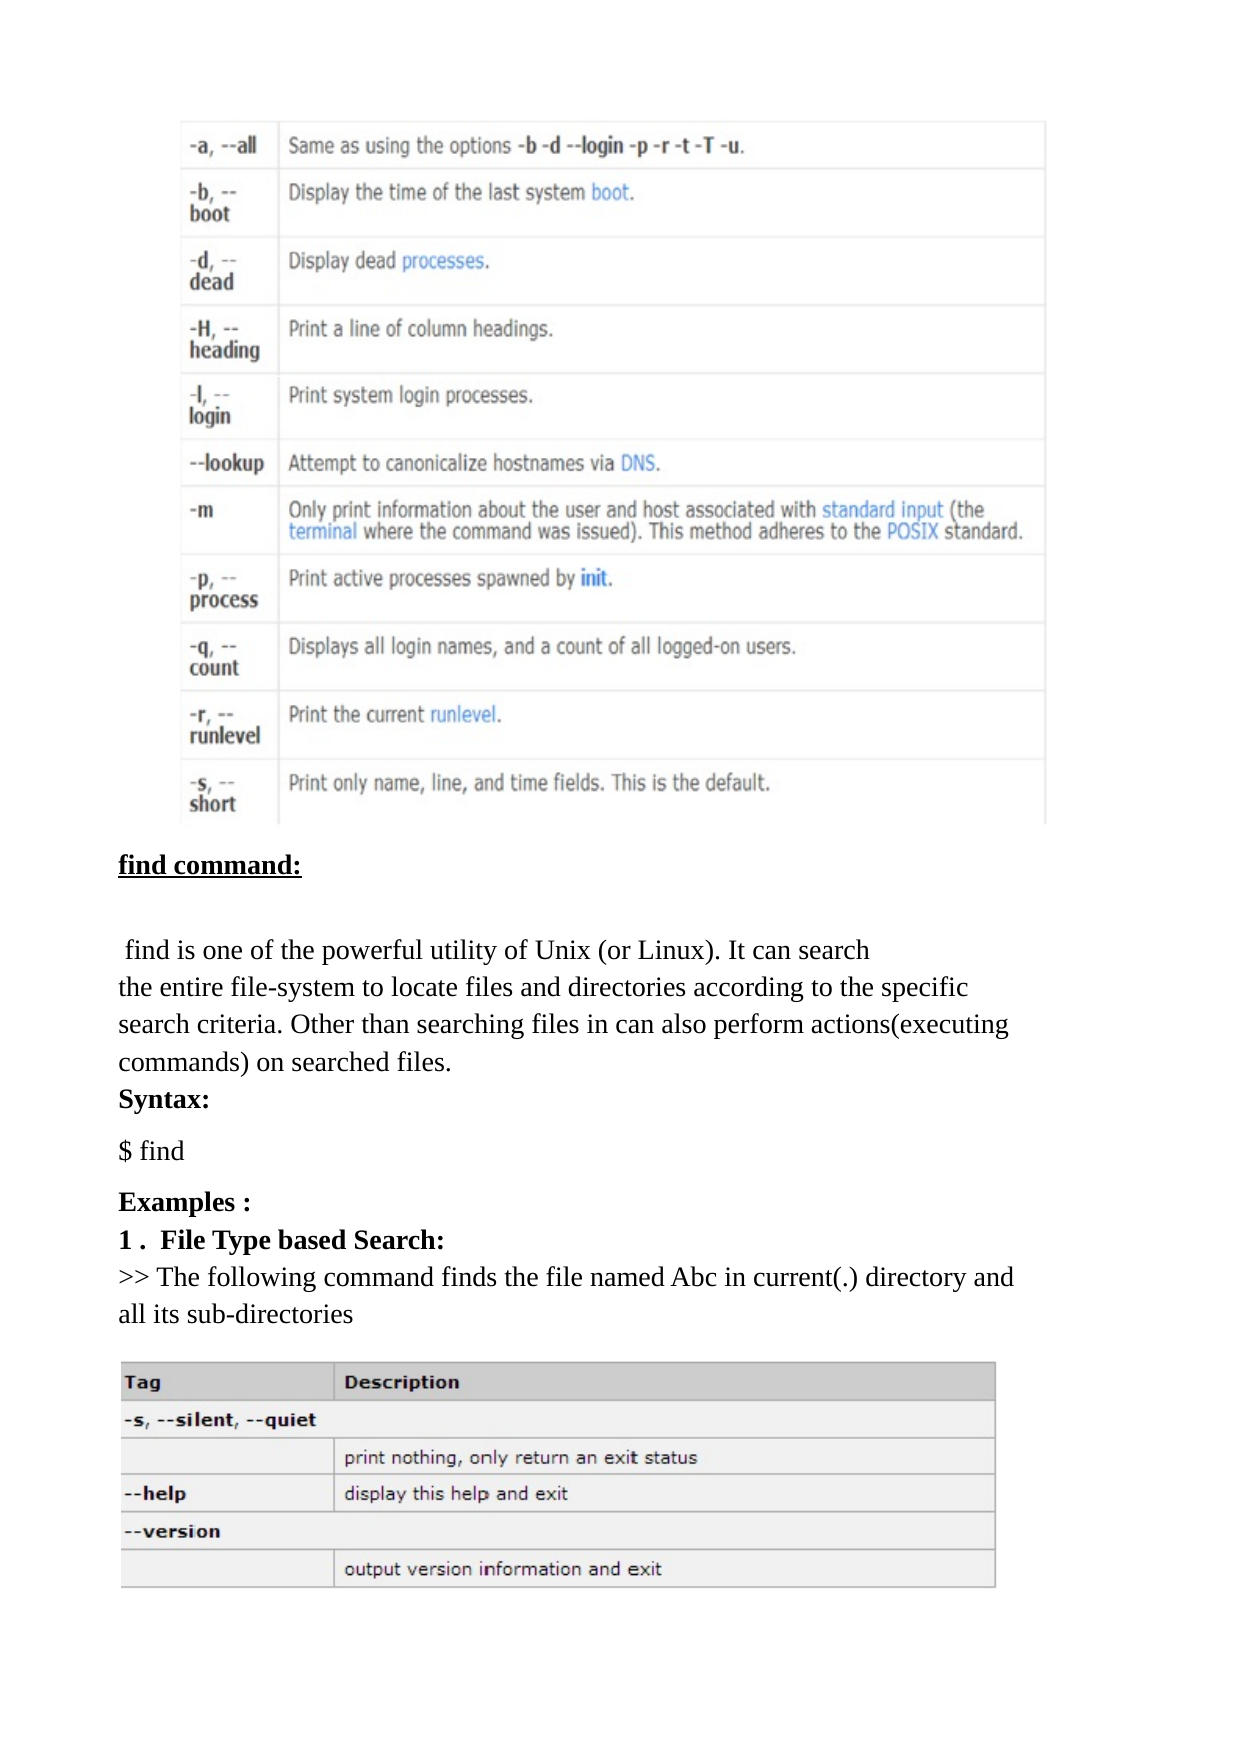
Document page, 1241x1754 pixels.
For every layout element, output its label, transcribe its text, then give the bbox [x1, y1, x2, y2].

text find is one of the powerful utility of Unix (or Linux). It can search the entire file-system to locate files and directories according to the specific search criteria. Other than searching files in can also perform actions(executing commands) on searched files. Syntax: [118, 900, 1122, 1114]
text Examples : 1 . File Type based Search: >> The following command finds the file named Abc in current(.) directory and all its sub-directories [118, 1186, 1122, 1329]
picture [180, 118, 1047, 829]
text find command: [118, 848, 1122, 880]
table_header [118, 1349, 1013, 1598]
text $ find [118, 1134, 1122, 1166]
picture [121, 1351, 1001, 1596]
